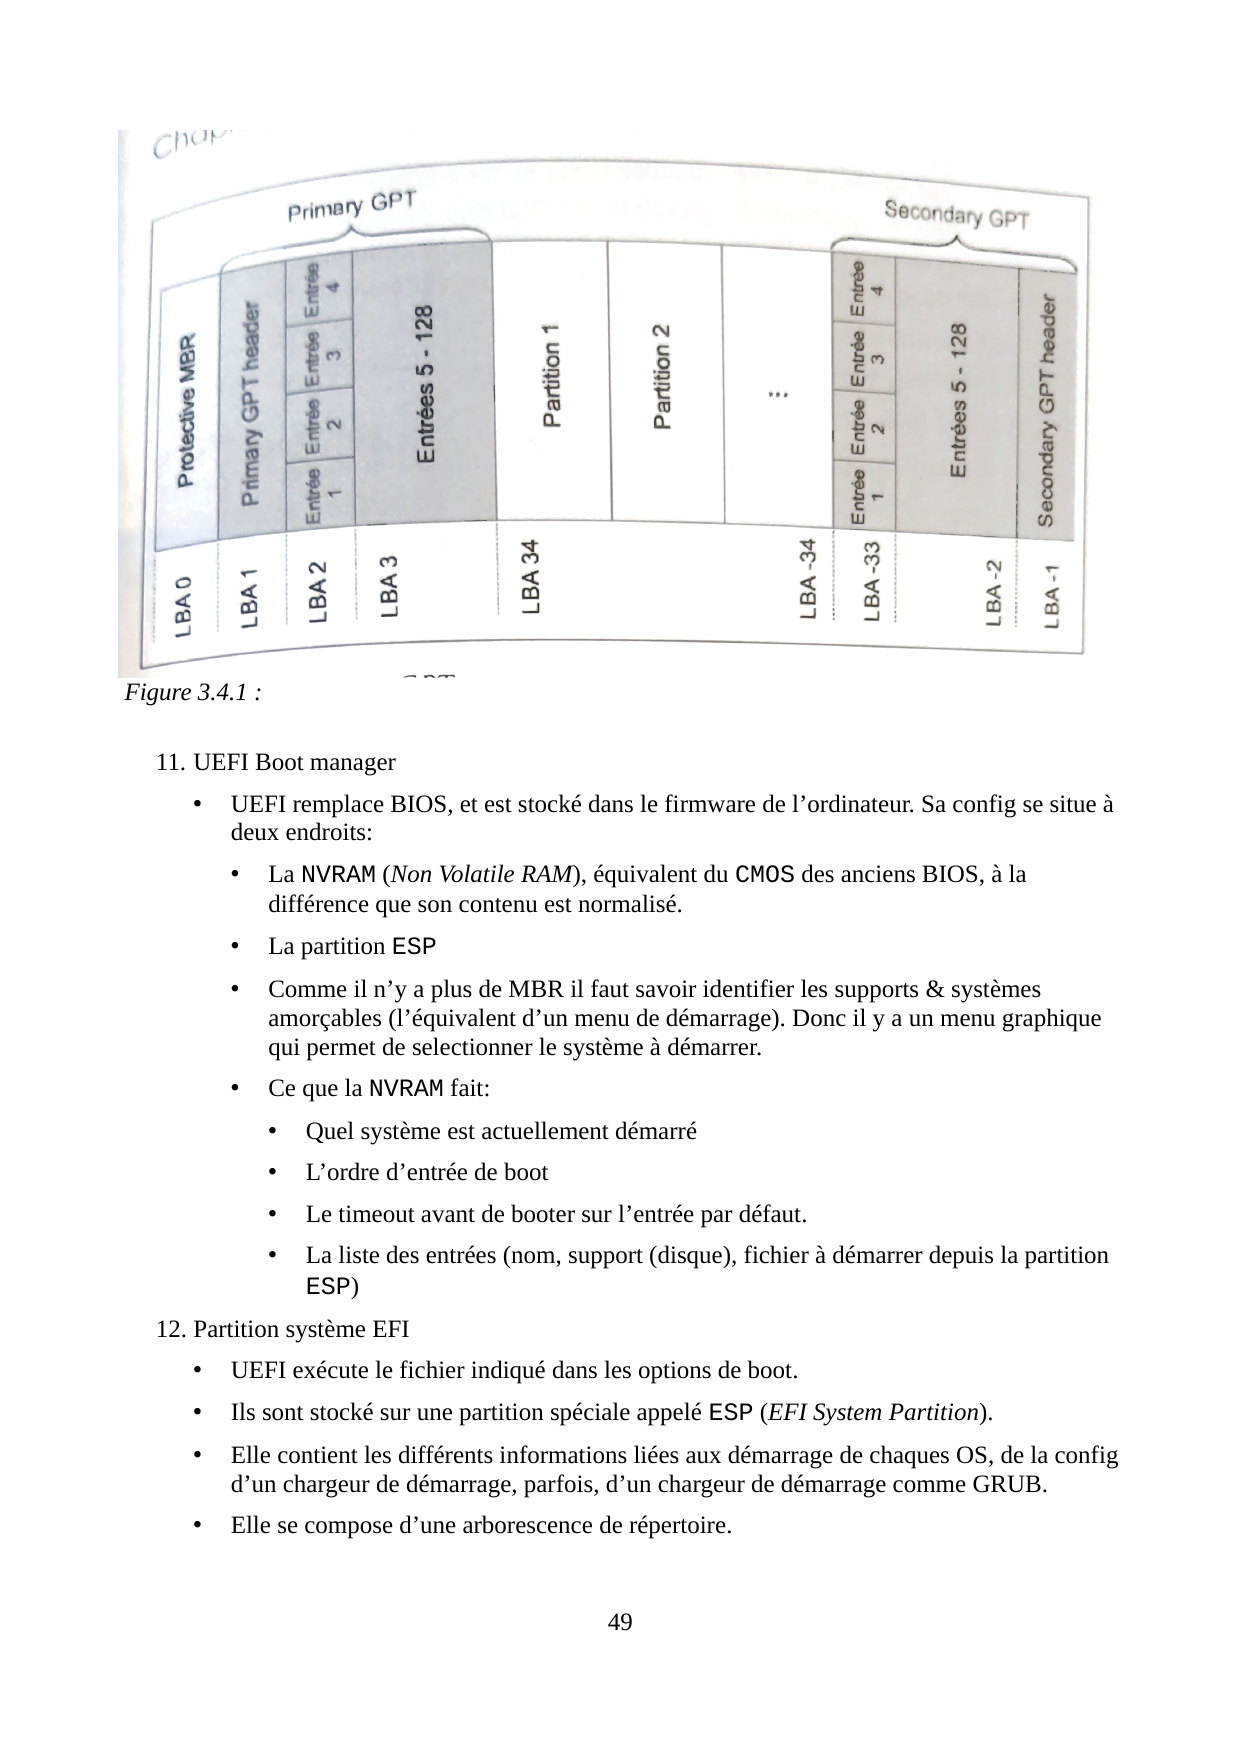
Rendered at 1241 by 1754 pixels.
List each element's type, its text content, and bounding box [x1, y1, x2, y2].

list UEFI remplace BIOS, et est stocké dans le firmware de l’ordinateur. Sa config se situe à deux endroits: [193, 789, 1122, 846]
list Ce que la NVRAM fait: [231, 1073, 1122, 1104]
list L’ordre d’entrée de boot [268, 1157, 1122, 1186]
list UEFI exécute le fichier indiqué dans les options de boot. [193, 1355, 1122, 1384]
list La liste des entrées (nom, support (disque), fichier à démarrer depuis la partition ESP) [268, 1240, 1122, 1302]
list Ils sont stocké sur une partition spéciale appelé ESP (EFI System Partition). [193, 1397, 1122, 1427]
list Elle se compose d’une arborescence de répertoire. [193, 1510, 1122, 1539]
list La NVRAM (Non Volatile RAM), équivalent du CMOS des anciens BIOS, à la différence que son contenu est normalisé. [231, 859, 1122, 918]
list Partition système EFI [156, 1314, 1122, 1343]
list UEFI Boot manager [156, 747, 1122, 776]
list Le timeout avant de booter sur l’entrée par défaut. [268, 1199, 1122, 1227]
list Quel système est actuellement démarré [268, 1116, 1122, 1145]
list La partition ESP [231, 931, 1122, 962]
list Comme il n’y a plus de MBR il faut savoir identifier les supports & systèmes amorçables (l’équivalent d’un menu de démarrage). Donc il y a un menu graphique qui permet de selectionner le système à démarrer. [231, 974, 1122, 1060]
list Figure 3.4.1 : [118, 678, 1122, 706]
list Elle contient les différents informations liées aux démarrage de chaques OS, de la config d’un chargeur de démarrage, parfois, d’un chargeur de démarrage comme GRUB. [193, 1440, 1122, 1497]
